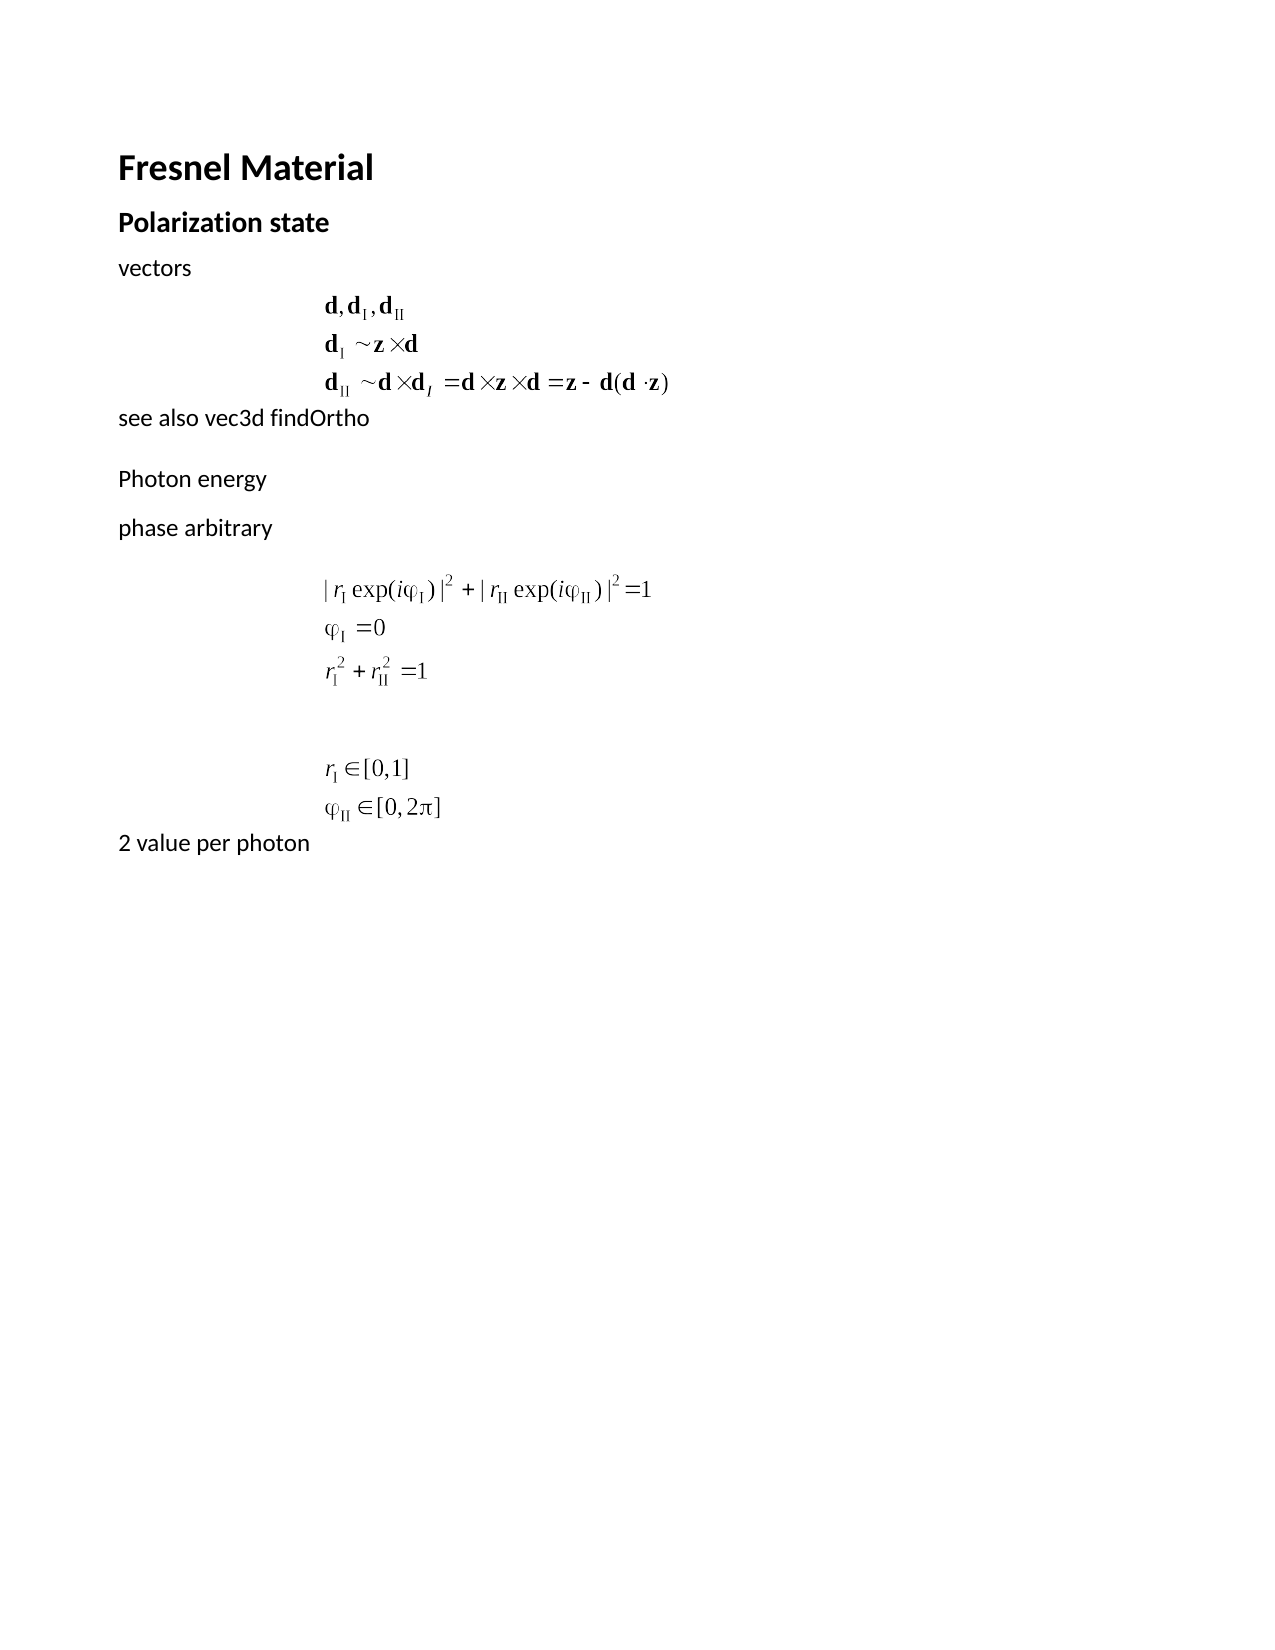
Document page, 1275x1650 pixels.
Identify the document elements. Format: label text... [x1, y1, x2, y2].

text Photon energy [118, 463, 1157, 493]
text vectors [118, 252, 1157, 283]
text phase arbitrary [118, 512, 1157, 543]
text see also vec3d findOrtho [118, 283, 1157, 432]
subtitle Fresnel Material [118, 143, 1157, 189]
text 2 value per photon [118, 743, 1157, 858]
subtitle Polarization state [118, 204, 1157, 240]
